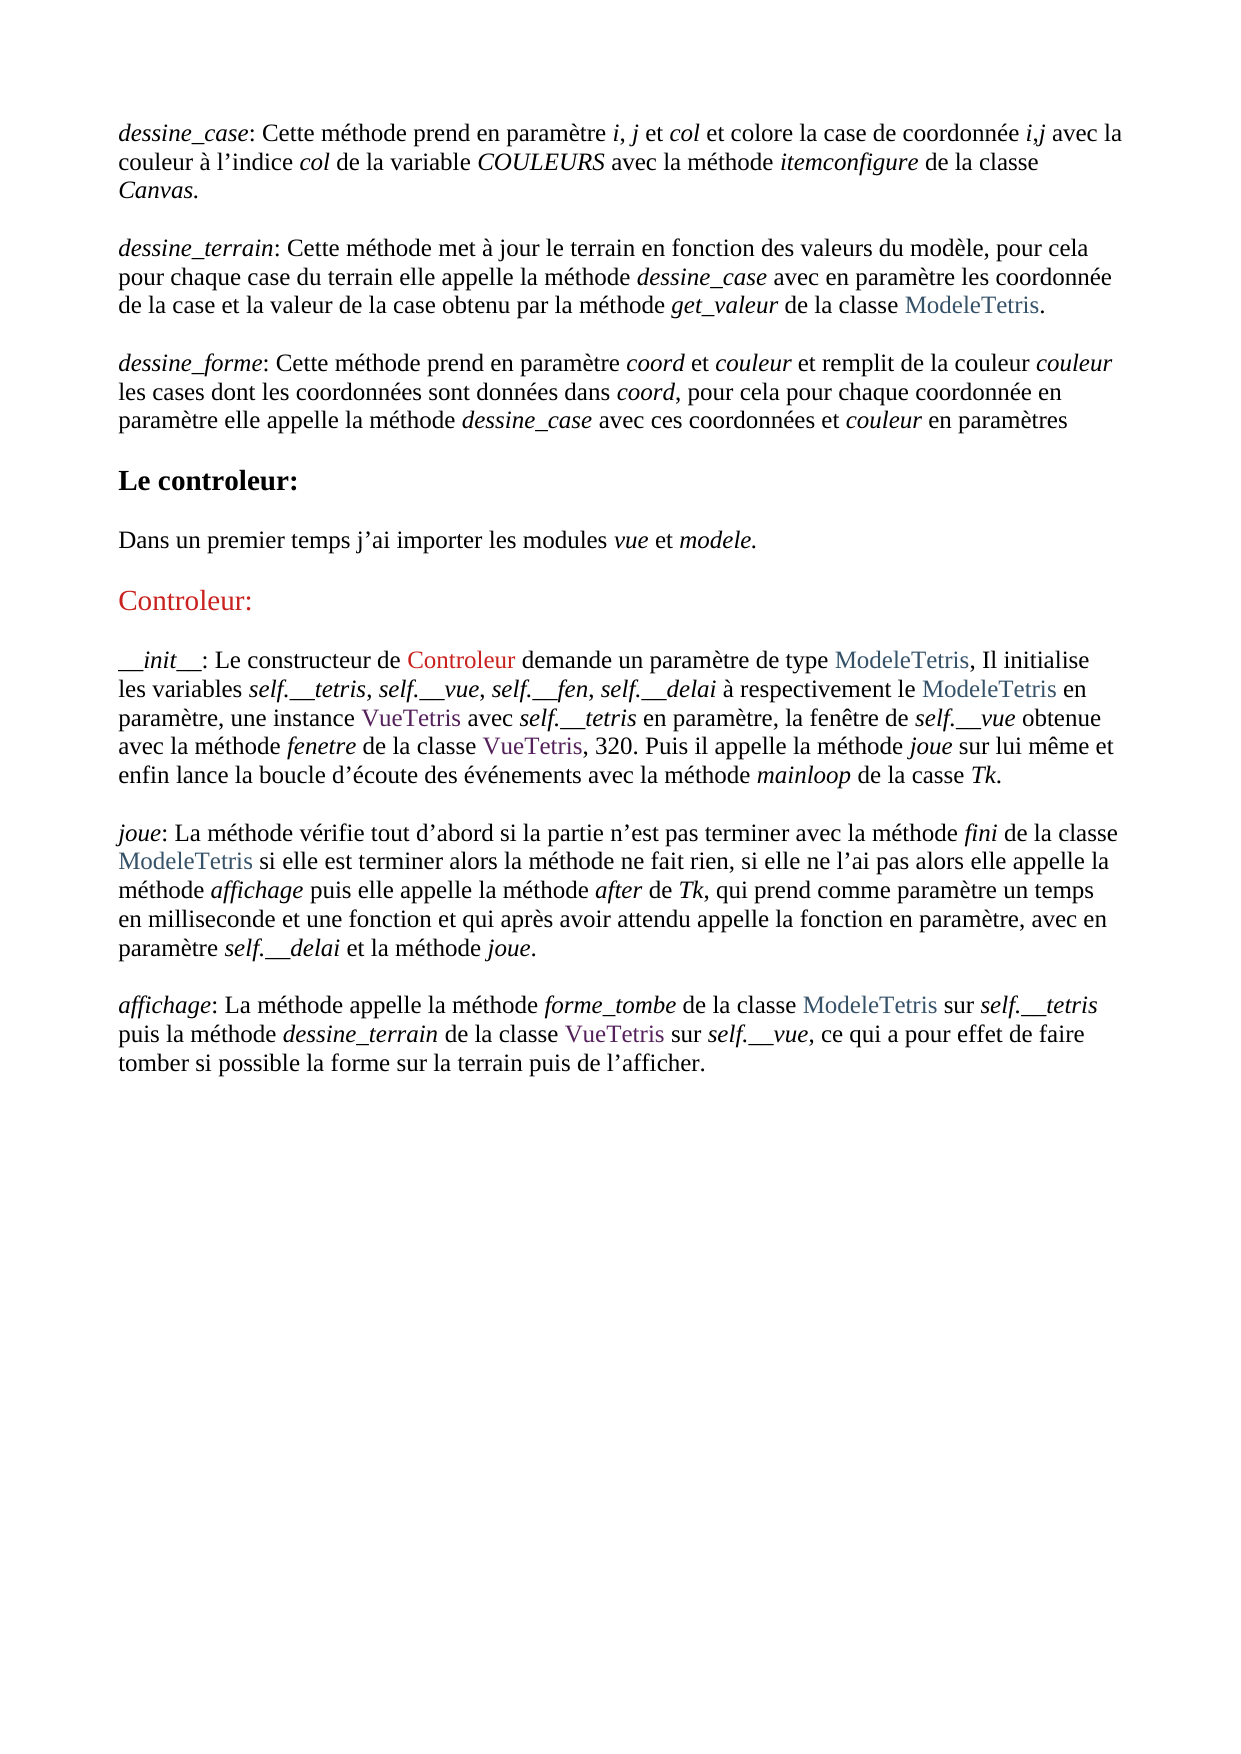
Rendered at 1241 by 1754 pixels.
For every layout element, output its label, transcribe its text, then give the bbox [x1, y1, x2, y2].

text dessine_terrain: Cette méthode met à jour le terrain en fonction des valeurs du modèle, pour cela pour chaque case du terrain elle appelle la méthode dessine_case avec en paramètre les coordonnée de la case et la valeur de la case obtenu par la méthode get_valeur de la classe ModeleTetris. [118, 233, 1122, 319]
text Dans un premier temps j’ai importer les modules vue et modele. [118, 525, 1122, 554]
text Le controleur: [118, 463, 1122, 497]
text affichage: La méthode appelle la méthode forme_tombe de la classe ModeleTetris sur self.__tetris puis la méthode dessine_terrain de la classe VueTetris sur self.__vue, ce qui a pour effet de faire tomber si possible la forme sur la terrain puis de l’afficher. [118, 990, 1122, 1076]
text Controleur: [118, 583, 1122, 616]
text dessine_forme: Cette méthode prend en paramètre coord et couleur et remplit de la couleur couleur les cases dont les coordonnées sont données dans coord, pour cela pour chaque coordonnée en paramètre elle appelle la méthode dessine_case avec ces coordonnées et couleur en paramètres [118, 348, 1122, 434]
text __init__: Le constructeur de Controleur demande un paramètre de type ModeleTetris, Il initialise les variables self.__tetris, self.__vue, self.__fen, self.__delai à respectivement le ModeleTetris en paramètre, une instance VueTetris avec self.__tetris en paramètre, la fenêtre de self.__vue obtenue avec la méthode fenetre de la classe VueTetris, 320. Puis il appelle la méthode joue sur lui même et enfin lance la boucle d’écoute des événements avec la méthode mainloop de la casse Tk. [118, 645, 1122, 789]
text dessine_case: Cette méthode prend en paramètre i, j et col et colore la case de coordonnée i,j avec la couleur à l’indice col de la variable COULEURS avec la méthode itemconfigure de la classe Canvas. [118, 118, 1122, 204]
text joue: La méthode vérifie tout d’abord si la partie n’est pas terminer avec la méthode fini de la classe ModeleTetris si elle est terminer alors la méthode ne fait rien, si elle ne l’ai pas alors elle appelle la méthode affichage puis elle appelle la méthode after de Tk, qui prend comme paramètre un temps en milliseconde et une fonction et qui après avoir attendu appelle la fonction en paramètre, avec en paramètre self.__delai et la méthode joue. [118, 818, 1122, 961]
